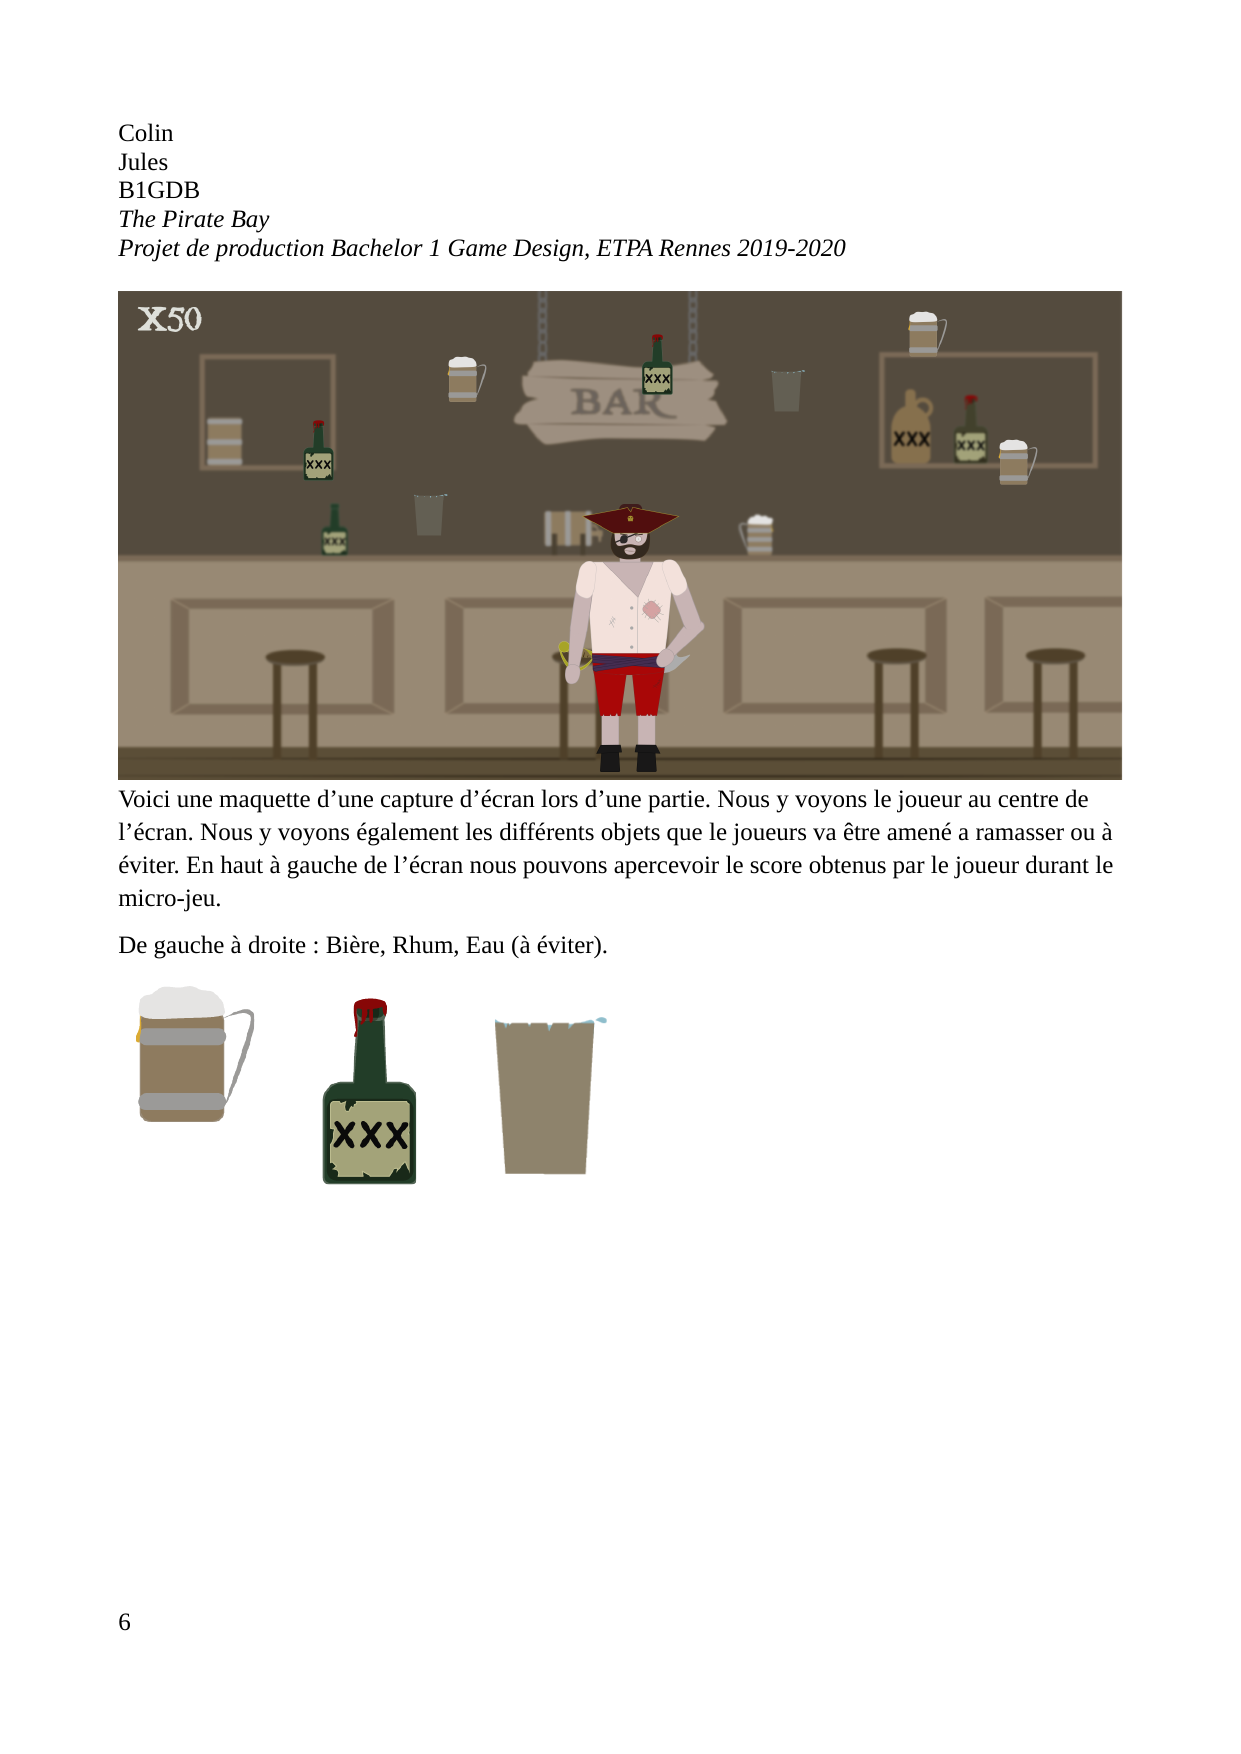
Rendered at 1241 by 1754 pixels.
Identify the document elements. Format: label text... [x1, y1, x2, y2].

text Voici une maquette d’une capture d’écran lors d’une partie. Nous y voyons le joueur au centre de l’écran. Nous y voyons également les différents objets que le joueurs va être amené a ramasser ou à éviter. En haut à gauche de l’écran nous pouvons apercevoir le score obtenus par le joueur durant le micro-jeu. [118, 780, 1122, 912]
picture [118, 291, 1123, 780]
text De gauche à droite : Bière, Rhum, Eau (à éviter). [118, 931, 1122, 959]
picture [136, 986, 255, 1122]
picture [494, 1017, 607, 1175]
picture [322, 998, 417, 1185]
